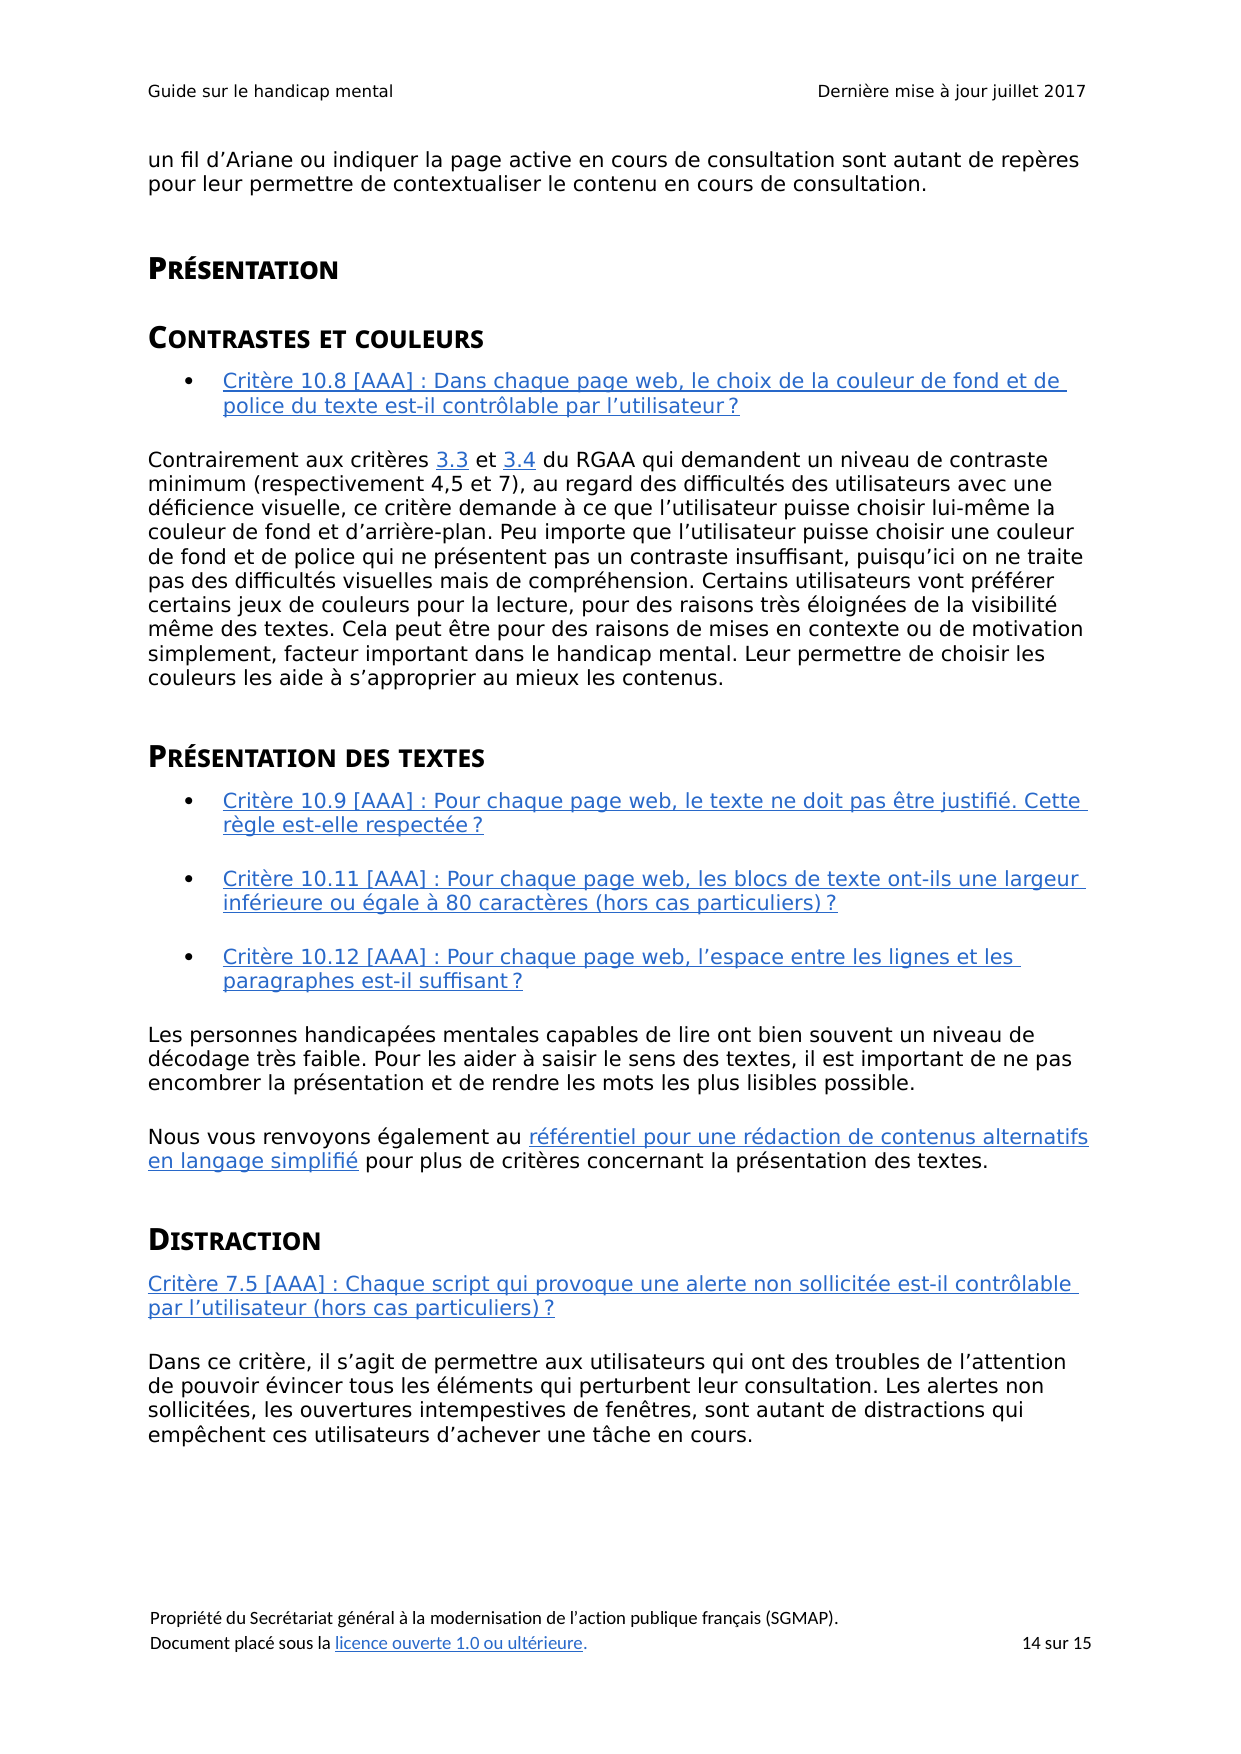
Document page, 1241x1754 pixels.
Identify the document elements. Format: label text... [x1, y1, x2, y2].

subtitle Présentation [148, 246, 1093, 288]
list Critère 7.5 [AAA] : Chaque script qui provoque une alerte non sollicitée est-il contrôlable par l’utilisateur (hors cas particuliers) ? [148, 1272, 1093, 1320]
subtitle Contrastes et couleurs [148, 315, 1093, 357]
list Critère 10.9 [AAA] : Pour chaque page web, le texte ne doit pas être justifié. Cette règle est-elle respectée ? [185, 789, 1093, 837]
list Nous vous renvoyons également au référentiel pour une rédaction de contenus alternatifs en langage simplifié pour plus de critères concernant la présentation des textes. [148, 1125, 1093, 1173]
subtitle Distraction [148, 1218, 1093, 1259]
list Critère 10.12 [AAA] : Pour chaque page web, l’espace entre les lignes et les paragraphes est-il suffisant ? [185, 945, 1093, 993]
subtitle Présentation des textes [148, 734, 1093, 776]
list Les personnes handicapées mentales capables de lire ont bien souvent un niveau de décodage très faible. Pour les aider à saisir le sens des textes, il est important de ne pas encombrer la présentation et de rendre les mots les plus lisibles possible. [148, 1023, 1093, 1096]
list Dans ce critère, il s’agit de permettre aux utilisateurs qui ont des troubles de l’attention de pouvoir évincer tous les éléments qui perturbent leur consultation. Les alertes non sollicitées, les ouvertures intempestives de fenêtres, sont autant de distractions qui empêchent ces utilisateurs d’achever une tâche en cours. [148, 1350, 1093, 1447]
list Critère 10.8 [AAA] : Dans chaque page web, le choix de la couleur de fond et de police du texte est-il contrôlable par l’utilisateur ? [185, 369, 1093, 418]
list Critère 10.11 [AAA] : Pour chaque page web, les blocs de texte ont-ils une largeur inférieure ou égale à 80 caractères (hors cas particuliers) ? [185, 867, 1093, 915]
list Contrairement aux critères 3.3 et 3.4 du RGAA qui demandent un niveau de contraste minimum (respectivement 4,5 et 7), au regard des difficultés des utilisateurs avec une déficience visuelle, ce critère demande à ce que l’utilisateur puisse choisir lui-même la couleur de fond et d’arrière-plan. Peu importe que l’utilisateur puisse choisir une couleur de fond et de police qui ne présentent pas un contraste insuffisant, puisqu’ici on ne traite pas des difficultés visuelles mais de compréhension. Certains utilisateurs vont préférer certains jeux de couleurs pour la lecture, pour des raisons très éloignées de la visibilité même des textes. Cela peut être pour des raisons de mises en contexte ou de motivation simplement, facteur important dans le handicap mental. Leur permettre de choisir les couleurs les aide à s’approprier au mieux les contenus. [148, 448, 1093, 690]
list un fil d’Ariane ou indiquer la page active en cours de consultation sont autant de repères pour leur permettre de contextualiser le contenu en cours de consultation. [148, 148, 1093, 196]
